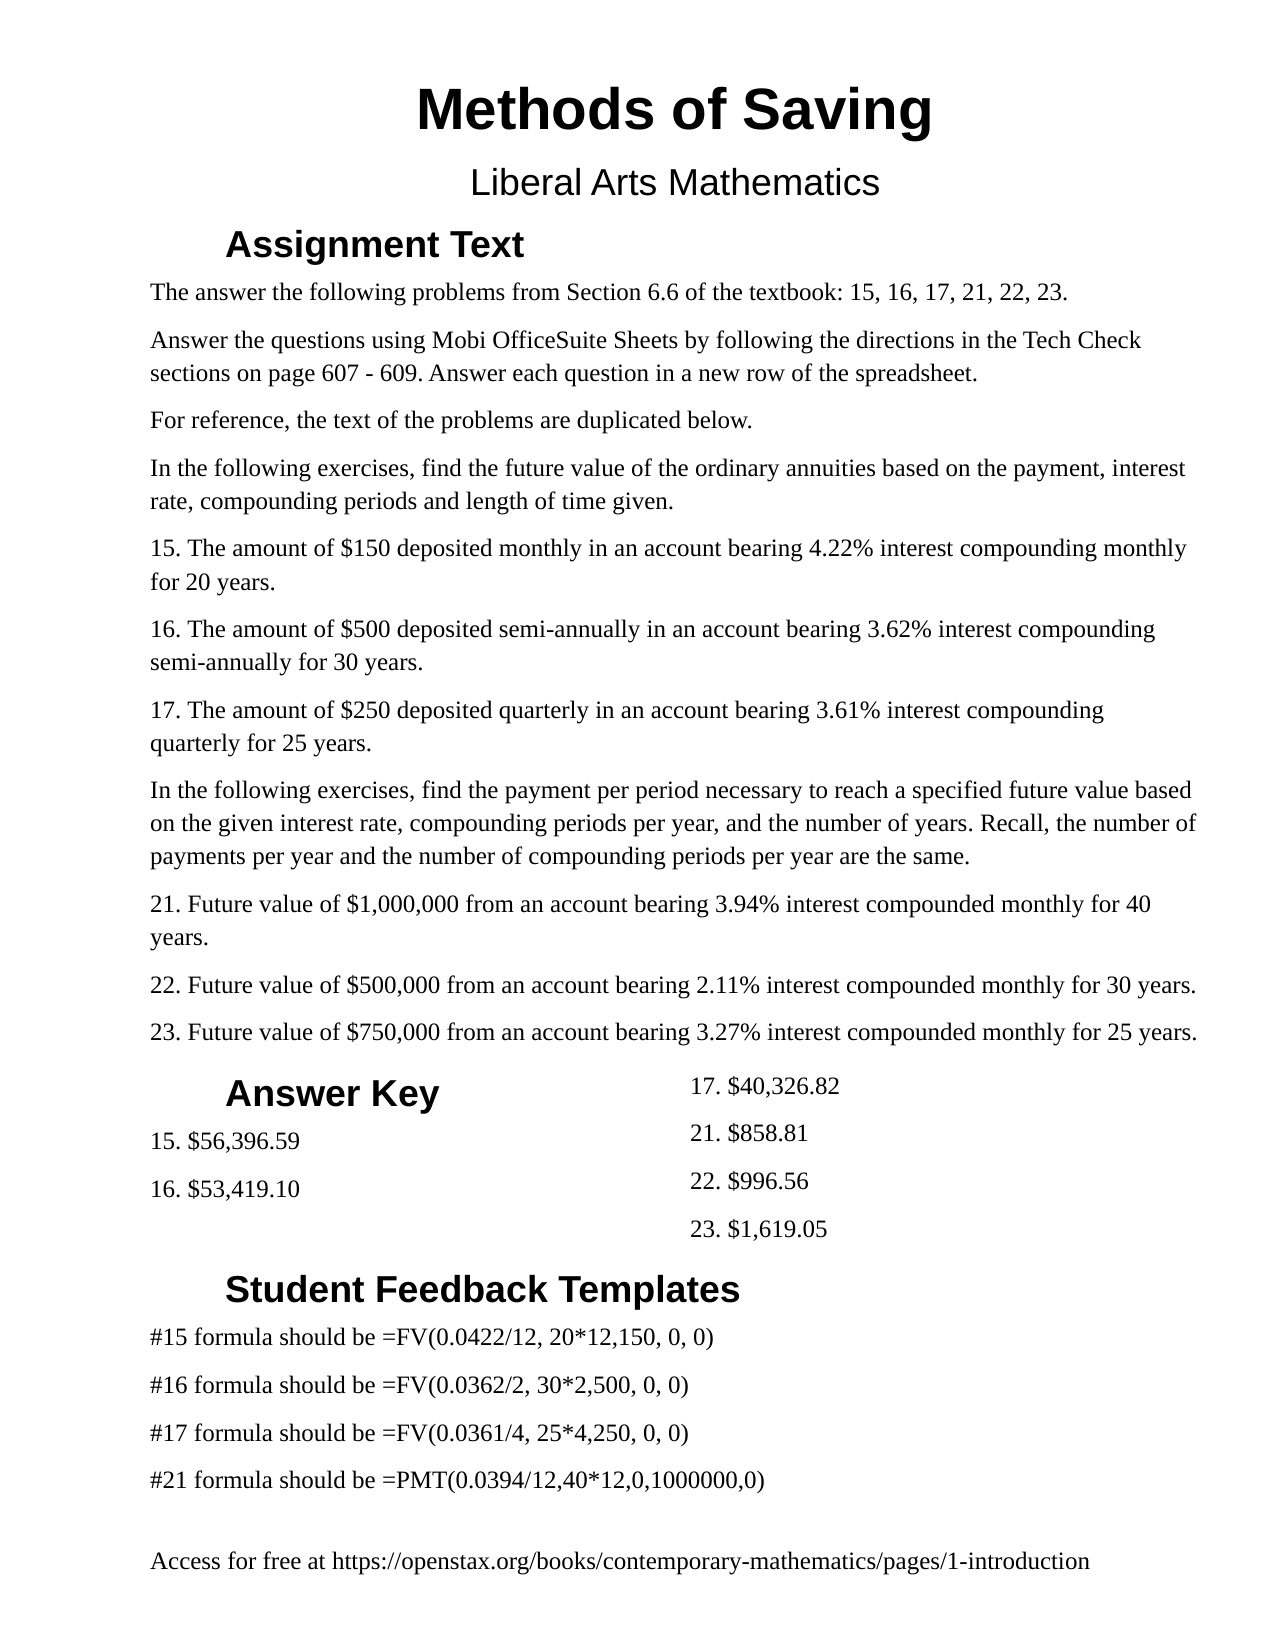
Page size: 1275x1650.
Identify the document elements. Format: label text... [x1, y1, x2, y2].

text 15. The amount of $150 deposited monthly in an account bearing 4.22% interest compounding monthly for 20 years. [150, 533, 1200, 595]
text Answer the questions using Mobi OfficeSuite Sheets by following the directions in the Tech Check sections on page 607 - 609. Answer each question in a new row of the spreadsheet. [150, 325, 1200, 386]
text 23. Future value of $750,000 from an account bearing 3.27% interest compounded monthly for 25 years. [150, 1017, 1200, 1046]
subtitle Student Feedback Templates [150, 1267, 1200, 1311]
text 17. The amount of $250 deposited quarterly in an account bearing 3.61% interest compounding quarterly for 25 years. [150, 695, 1200, 757]
subtitle Assignment Text [150, 222, 1200, 265]
text 21. $858.81 [690, 1118, 1200, 1147]
text 21. Future value of $1,000,000 from an account bearing 3.94% interest compounded monthly for 40 years. [150, 889, 1200, 951]
text 15. $56,396.59 [150, 1126, 660, 1155]
text 17. $40,326.82 [690, 1071, 1200, 1100]
text 16. $53,419.10 [150, 1174, 660, 1202]
subtitle Answer Key [150, 1071, 660, 1114]
title Methods of Saving [150, 75, 1200, 142]
text #21 formula should be =PMT(0.0394/12,40*12,0,1000000,0) [150, 1465, 1200, 1494]
text 23. $1,619.05 [690, 1214, 1200, 1242]
subtitle Liberal Arts Mathematics [150, 160, 1200, 203]
text The answer the following problems from Section 6.6 of the textbook: 15, 16, 17, 21, 22, 23. [150, 277, 1200, 306]
text 16. The amount of $500 deposited semi-annually in an account bearing 3.62% interest compounding semi-annually for 30 years. [150, 614, 1200, 676]
text #15 formula should be =FV(0.0422/12, 20*12,150, 0, 0) [150, 1322, 1200, 1351]
text In the following exercises, find the payment per period necessary to reach a specified future value based on the given interest rate, compounding periods per year, and the number of years. Recall, the number of payments per year and the number of compounding periods per year are the same. [150, 775, 1200, 870]
text For reference, the text of the problems are duplicated below. [150, 405, 1200, 434]
text In the following exercises, find the future value of the ordinary annuities based on the payment, interest rate, compounding periods and length of time given. [150, 453, 1200, 515]
text #17 formula should be =FV(0.0361/4, 25*4,250, 0, 0) [150, 1418, 1200, 1446]
text 22. $996.56 [690, 1166, 1200, 1195]
text 22. Future value of $500,000 from an account bearing 2.11% interest compounded monthly for 30 years. [150, 970, 1200, 998]
text #16 formula should be =FV(0.0362/2, 30*2,500, 0, 0) [150, 1370, 1200, 1399]
